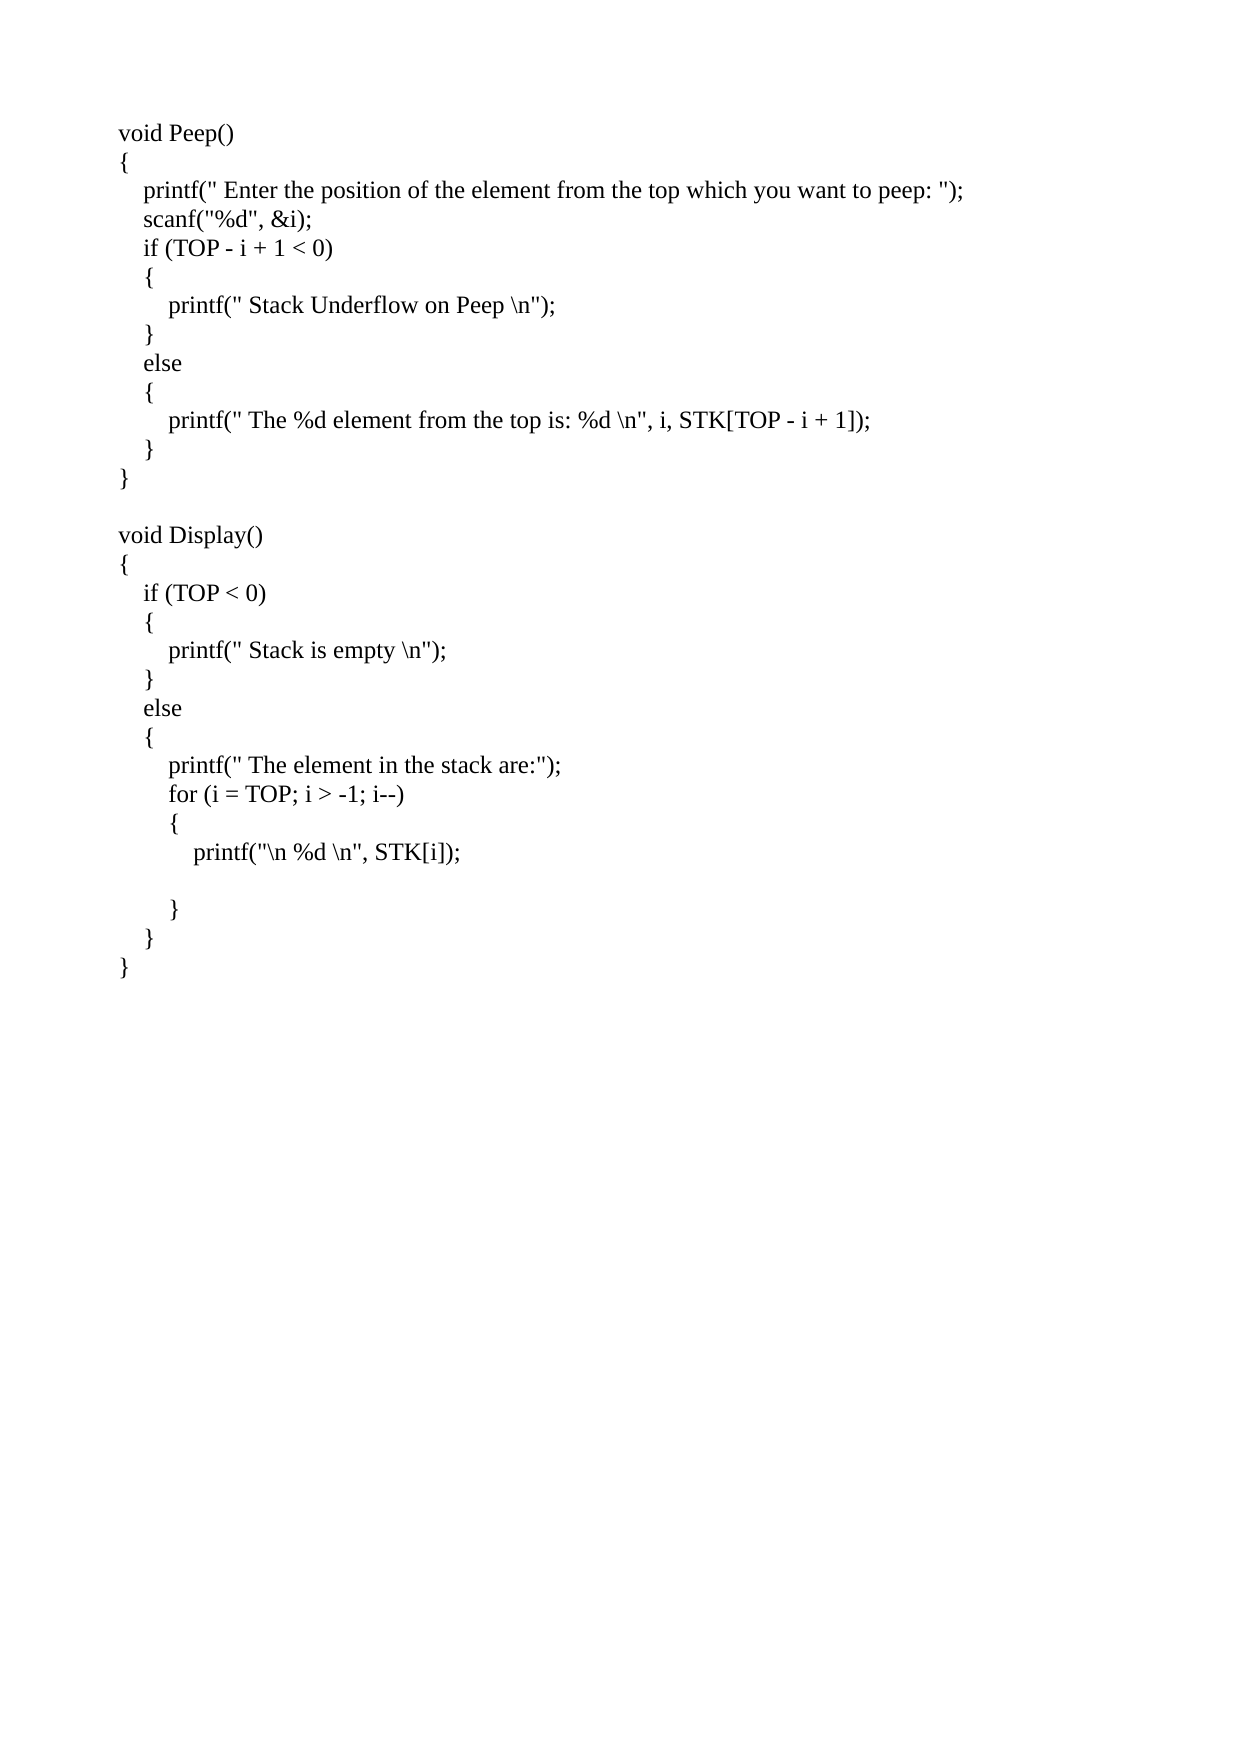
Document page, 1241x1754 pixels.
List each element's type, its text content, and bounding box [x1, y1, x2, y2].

text } [118, 923, 1122, 952]
text } [118, 894, 1122, 923]
text } [118, 463, 1122, 492]
text scanf("%d", &i); [118, 204, 1122, 233]
text } [118, 664, 1122, 693]
text printf(" The %d element from the top is: %d \n", i, STK[TOP - i + 1]); [118, 406, 1122, 434]
text { [118, 377, 1122, 406]
text if (TOP < 0) [118, 578, 1122, 607]
text void Display() [118, 521, 1122, 549]
text { [118, 722, 1122, 751]
text { [118, 607, 1122, 636]
text for (i = TOP; i > -1; i--) [118, 779, 1122, 808]
text { [118, 808, 1122, 837]
text else [118, 348, 1122, 377]
text printf(" Stack Underflow on Peep \n"); [118, 291, 1122, 319]
text printf(" Stack is empty \n"); [118, 636, 1122, 664]
text { [118, 262, 1122, 291]
text { [118, 549, 1122, 578]
text if (TOP - i + 1 < 0) [118, 233, 1122, 262]
text printf("\n %d \n", STK[i]); [118, 837, 1122, 866]
text } [118, 319, 1122, 348]
text printf(" The element in the stack are:"); [118, 751, 1122, 779]
text { [118, 147, 1122, 176]
text void Peep() [118, 118, 1122, 147]
text printf(" Enter the position of the element from the top which you want to peep: "); [118, 176, 1122, 204]
text } [118, 952, 1122, 981]
text } [118, 434, 1122, 463]
text else [118, 693, 1122, 722]
